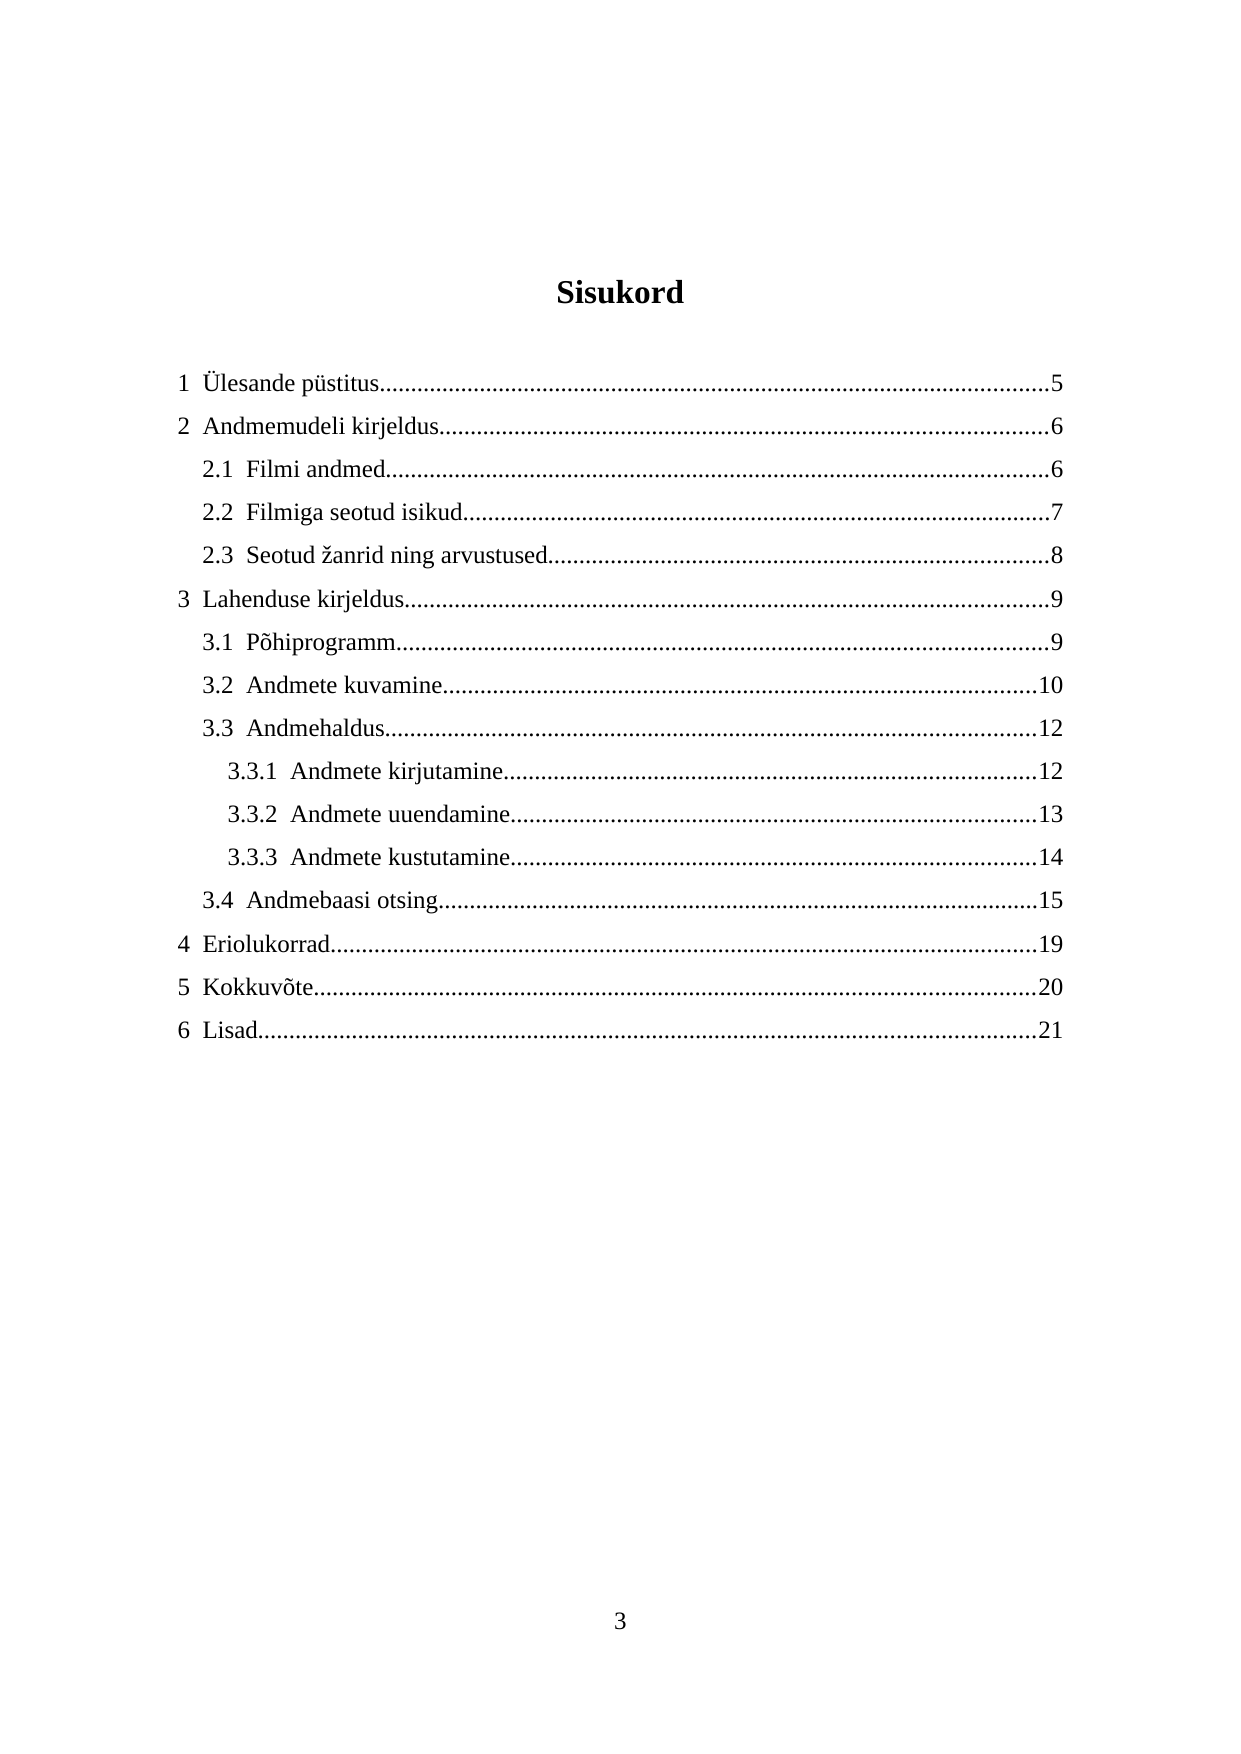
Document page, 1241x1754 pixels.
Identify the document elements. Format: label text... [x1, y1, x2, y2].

text 1 Ülesande püstitus 5 [177, 368, 1063, 397]
text 5 Kokkuvõte 20 [177, 972, 1063, 1001]
text 3.3.3 Andmete kustutamine 14 [227, 842, 1063, 871]
subtitle Sisukord [177, 273, 1063, 311]
text 3.2 Andmete kuvamine 10 [202, 670, 1063, 699]
text 2.2 Filmiga seotud isikud 7 [202, 497, 1063, 526]
text 2 Andmemudeli kirjeldus 6 [177, 411, 1063, 440]
text 2.1 Filmi andmed 6 [202, 454, 1063, 483]
text 2.3 Seotud žanrid ning arvustused 8 [202, 541, 1063, 569]
text 3.4 Andmebaasi otsing 15 [202, 886, 1063, 914]
text 3.3 Andmehaldus 12 [202, 713, 1063, 742]
text 4 Eriolukorrad 19 [177, 929, 1063, 957]
text 3.3.2 Andmete uuendamine 13 [227, 799, 1063, 828]
text 3 Lahenduse kirjeldus 9 [177, 584, 1063, 612]
text 3.1 Põhiprogramm 9 [202, 627, 1063, 656]
text 3.3.1 Andmete kirjutamine 12 [227, 756, 1063, 785]
text 6 Lisad 21 [177, 1015, 1063, 1044]
